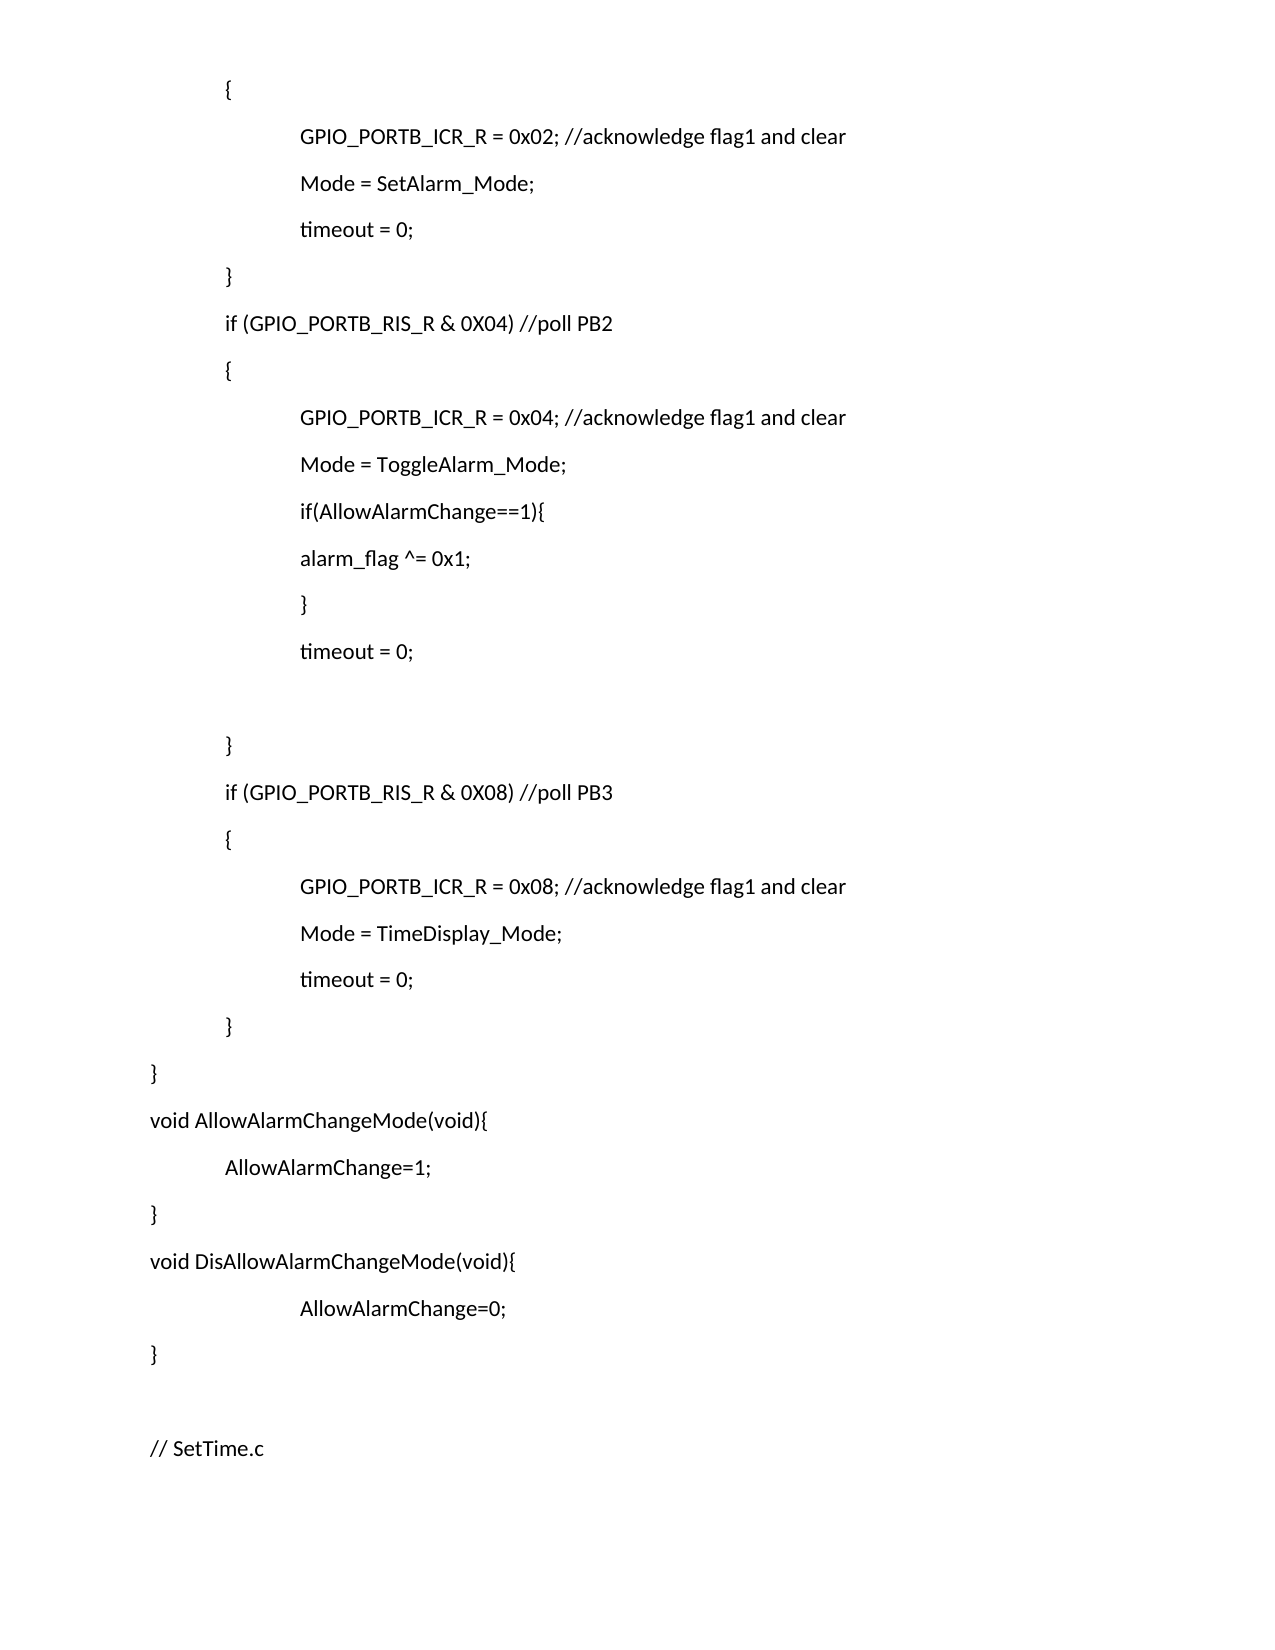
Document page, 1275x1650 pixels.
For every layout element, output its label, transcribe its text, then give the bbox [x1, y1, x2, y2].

text GPIO_PORTB_ICR_R = 0x04; //acknowledge flag1 and clear [150, 403, 1125, 431]
text { [150, 356, 1125, 384]
text AllowAlarmChange=0; [150, 1294, 1125, 1322]
text } [150, 591, 1125, 619]
text // SetTime.c [150, 1434, 1125, 1462]
text Mode = SetAlarm_Mode; [150, 169, 1125, 197]
text void AllowAlarmChangeMode(void){ [150, 1106, 1125, 1134]
text } [150, 1341, 1125, 1369]
text timeout = 0; [150, 966, 1125, 994]
text { [150, 825, 1125, 853]
text if(AllowAlarmChange==1){ [150, 497, 1125, 525]
text GPIO_PORTB_ICR_R = 0x08; //acknowledge flag1 and clear [150, 872, 1125, 900]
text } [150, 731, 1125, 759]
text } [150, 262, 1125, 291]
text void DisAllowAlarmChangeMode(void){ [150, 1247, 1125, 1275]
text Mode = ToggleAlarm_Mode; [150, 450, 1125, 478]
text AllowAlarmChange=1; [150, 1153, 1125, 1181]
text alarm_flag ^= 0x1; [150, 544, 1125, 572]
text timeout = 0; [150, 637, 1125, 666]
text if (GPIO_PORTB_RIS_R & 0X08) //poll PB3 [150, 778, 1125, 806]
text } [150, 1200, 1125, 1228]
text Mode = TimeDisplay_Mode; [150, 919, 1125, 947]
text timeout = 0; [150, 216, 1125, 244]
text if (GPIO_PORTB_RIS_R & 0X04) //poll PB2 [150, 309, 1125, 337]
text } [150, 1012, 1125, 1041]
text GPIO_PORTB_ICR_R = 0x02; //acknowledge flag1 and clear [150, 122, 1125, 150]
text } [150, 1059, 1125, 1087]
text { [150, 75, 1125, 103]
